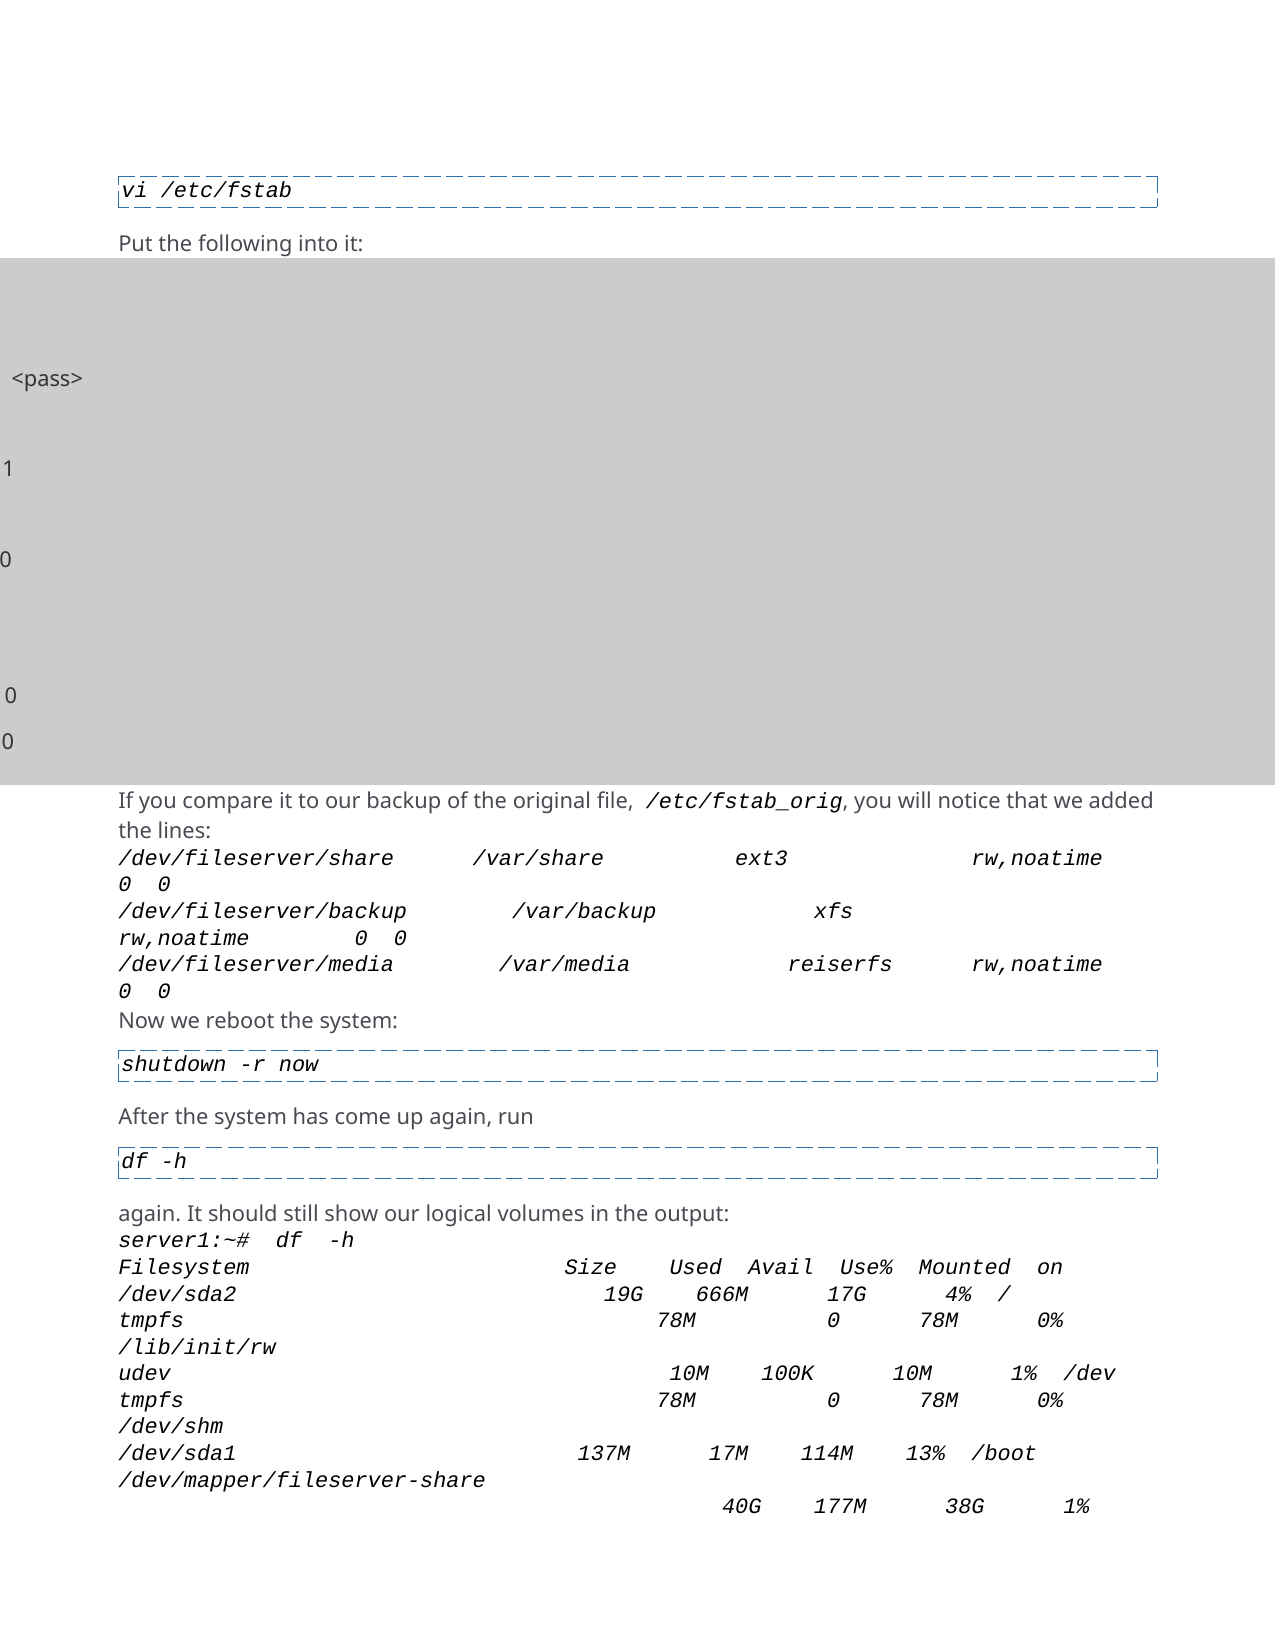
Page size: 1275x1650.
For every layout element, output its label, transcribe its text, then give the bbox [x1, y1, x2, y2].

text Put the following into it: [118, 228, 1157, 257]
text After the system has come up again, run [118, 1101, 1157, 1131]
text df -h [118, 1147, 1157, 1178]
text vi /etc/fstab [118, 176, 1157, 207]
text again. It should still show our logical volumes in the output: [118, 1198, 1157, 1228]
text /dev/fileserver/share /var/share ext3 rw,noatime 0 0 /dev/fileserver/backup /var/backup xfs rw,noatime 0 0 /dev/fileserver/media /var/media reiserfs rw,noatime 0 0 [118, 845, 1157, 1004]
text shutdown -r now [118, 1050, 1157, 1081]
table_header # /etc/fstab: static file system information. # # <file system> <mount point> <type> <options> <dump> <pass> proc /proc proc defaults 0 0 /dev/sda2 / ext3 defaults,errors=remount-ro 0 1 /dev/sda1 /boot ext3 defaults 0 2 /dev/hdc /media/cdrom0 udf,iso9660 user,noauto 0 0 /dev/fd0 /media/floppy0 auto rw,user,noauto 0 0 /dev/fileserver/share /var/share ext3 rw,noatime 0 0 /dev/fileserver/backup /var/backup xfs rw,noatime 0 0 /dev/fileserver/media /var/media reiserfs rw,noatime 0 0 [0, 771, 1275, 785]
text If you compare it to our backup of the original file, /etc/fstab_orig, you will notice that we added the lines: [118, 785, 1157, 845]
table_header # /etc/fstab: static file system information. # # <file system> <mount point> <type> <options> <dump> <pass> proc /proc proc defaults 0 0 /dev/sda2 / ext3 defaults,errors=remount-ro 0 1 /dev/sda1 /boot ext3 defaults 0 2 /dev/hdc /media/cdrom0 udf,iso9660 user,noauto 0 0 /dev/fd0 /media/floppy0 auto rw,user,noauto 0 0 /dev/fileserver/share /var/share ext3 rw,noatime 0 0 /dev/fileserver/backup /var/backup xfs rw,noatime 0 0 /dev/fileserver/media /var/media reiserfs rw,noatime 0 0 [0, 259, 1275, 770]
text server1:~# df -h Filesystem Size Used Avail Use% Mounted on /dev/sda2 19G 666M 17G 4% / tmpfs 78M 0 78M 0% /lib/init/rw udev 10M 100K 10M 1% /dev tmpfs 78M 0 78M 0% /dev/shm /dev/sda1 137M 17M 114M 13% /boot /dev/mapper/fileserver-share 40G 177M 38G 1% [118, 1228, 1157, 1520]
text Now we reboot the system: [118, 1004, 1157, 1034]
